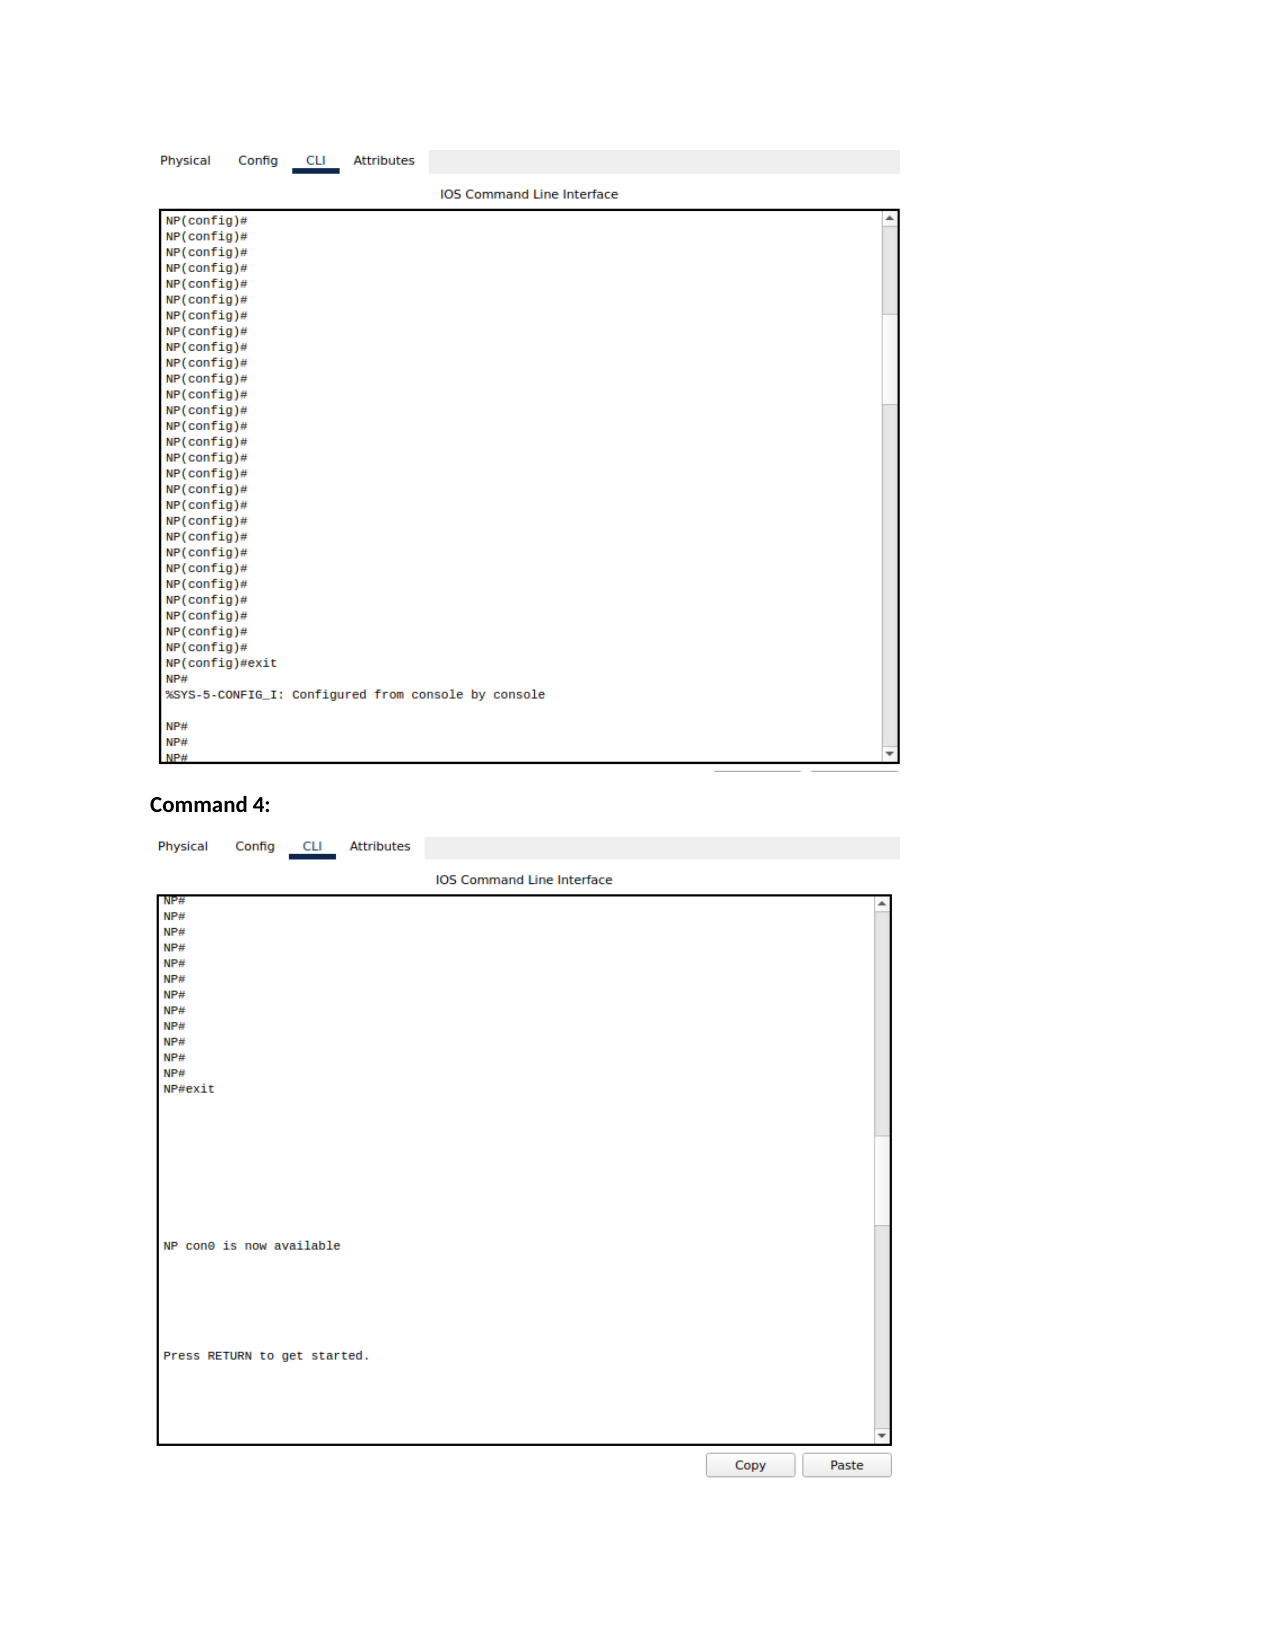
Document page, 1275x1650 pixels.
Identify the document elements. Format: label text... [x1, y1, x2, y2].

picture [150, 150, 901, 772]
picture [150, 837, 901, 1492]
text Command 4: [150, 790, 1125, 818]
